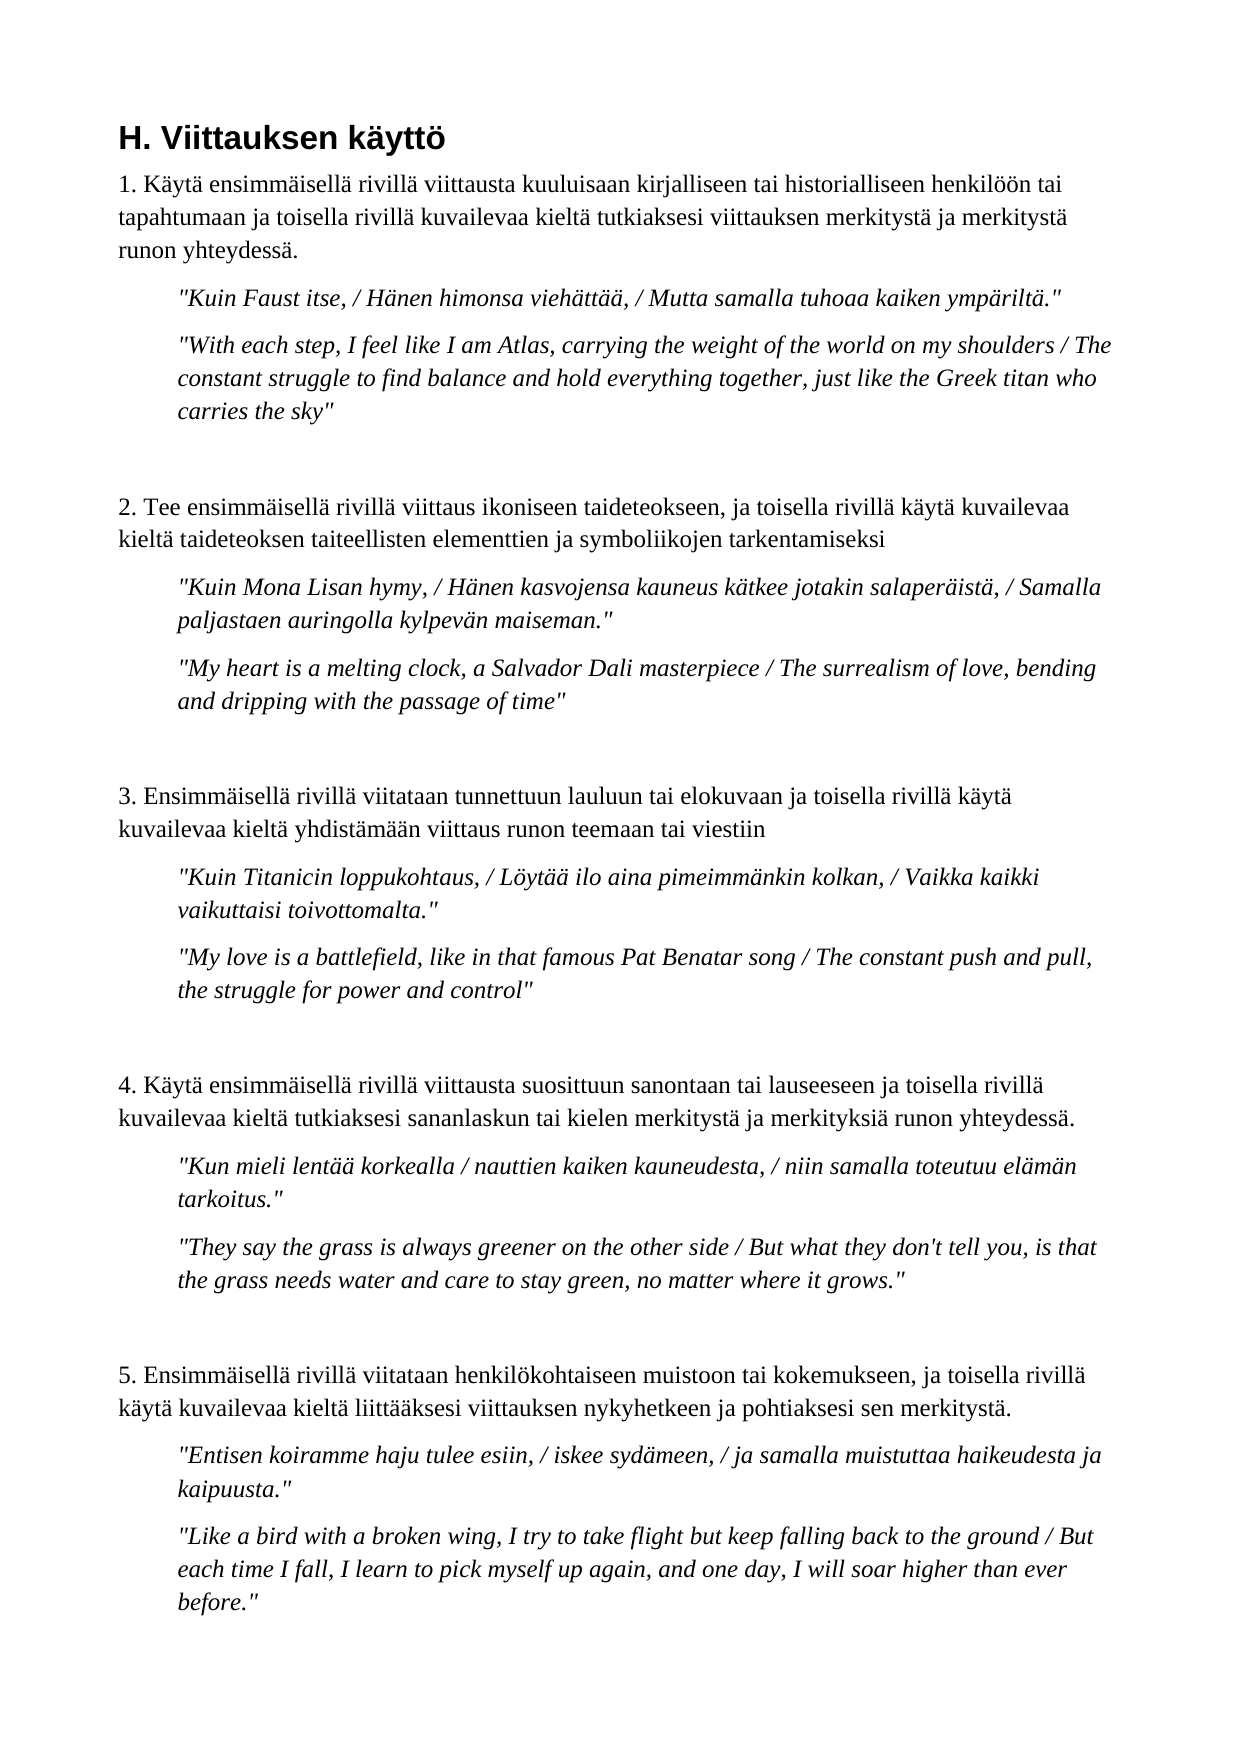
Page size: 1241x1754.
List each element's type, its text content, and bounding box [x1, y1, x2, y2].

text 3. Ensimmäisellä rivillä viitataan tunnettuun lauluun tai elokuvaan ja toisella rivillä käytä kuvailevaa kieltä yhdistämään viittaus runon teemaan tai viestiin [118, 781, 1122, 843]
text 5. Ensimmäisellä rivillä viitataan henkilökohtaiseen muistoon tai kokemukseen, ja toisella rivillä käytä kuvailevaa kieltä liittääksesi viittauksen nykyhetkeen ja pohtiaksesi sen merkitystä. [118, 1360, 1122, 1422]
text "Kun mieli lentää korkealla / nauttien kaiken kauneudesta, / niin samalla toteutuu elämän tarkoitus." [177, 1151, 1122, 1213]
text "They say the grass is always greener on the other side / But what they don't tell you, is that the grass needs water and care to stay green, no matter where it grows." [177, 1232, 1122, 1293]
text "My heart is a melting clock, a Salvador Dali masterpiece / The surrealism of love, bending and dripping with the passage of time" [177, 653, 1122, 714]
text "Like a bird with a broken wing, I try to take flight but keep falling back to the ground / But each time I fall, I learn to pick myself up again, and one day, I will soar higher than ever before." [177, 1521, 1122, 1616]
text "Kuin Mona Lisan hymy, / Hänen kasvojensa kauneus kätkee jotakin salaperäistä, / Samalla paljastaen auringolla kylpevän maiseman." [177, 572, 1122, 634]
text "My love is a battlefield, like in that famous Pat Benatar song / The constant push and pull, the struggle for power and control" [177, 942, 1122, 1004]
text 4. Käytä ensimmäisellä rivillä viittausta suosittuun sanontaan tai lauseeseen ja toisella rivillä kuvailevaa kieltä tutkiaksesi sananlaskun tai kielen merkitystä ja merkityksiä runon yhteydessä. [118, 1071, 1122, 1132]
text "Entisen koiramme haju tulee esiin, / iskee sydämeen, / ja samalla muistuttaa haikeudesta ja kaipuusta." [177, 1441, 1122, 1502]
text "Kuin Faust itse, / Hänen himonsa viehättää, / Mutta samalla tuhoaa kaiken ympäriltä." [177, 283, 1122, 311]
text "With each step, I feel like I am Atlas, carrying the weight of the world on my shoulders / The constant struggle to find balance and hold everything together, just like the Greek titan who carries the sky" [177, 330, 1122, 425]
text 1. Käytä ensimmäisellä rivillä viittausta kuuluisaan kirjalliseen tai historialliseen henkilöön tai tapahtumaan ja toisella rivillä kuvailevaa kieltä tutkiaksesi viittauksen merkitystä ja merkitystä runon yhteydessä. [118, 169, 1122, 264]
text "Kuin Titanicin loppukohtaus, / Löytää ilo aina pimeimmänkin kolkan, / Vaikka kaikki vaikuttaisi toivottomalta." [177, 862, 1122, 923]
text 2. Tee ensimmäisellä rivillä viittaus ikoniseen taideteokseen, ja toisella rivillä käytä kuvailevaa kieltä taideteoksen taiteellisten elementtien ja symboliikojen tarkentamiseksi [118, 492, 1122, 553]
subtitle H. Viittauksen käyttö [118, 118, 1122, 157]
